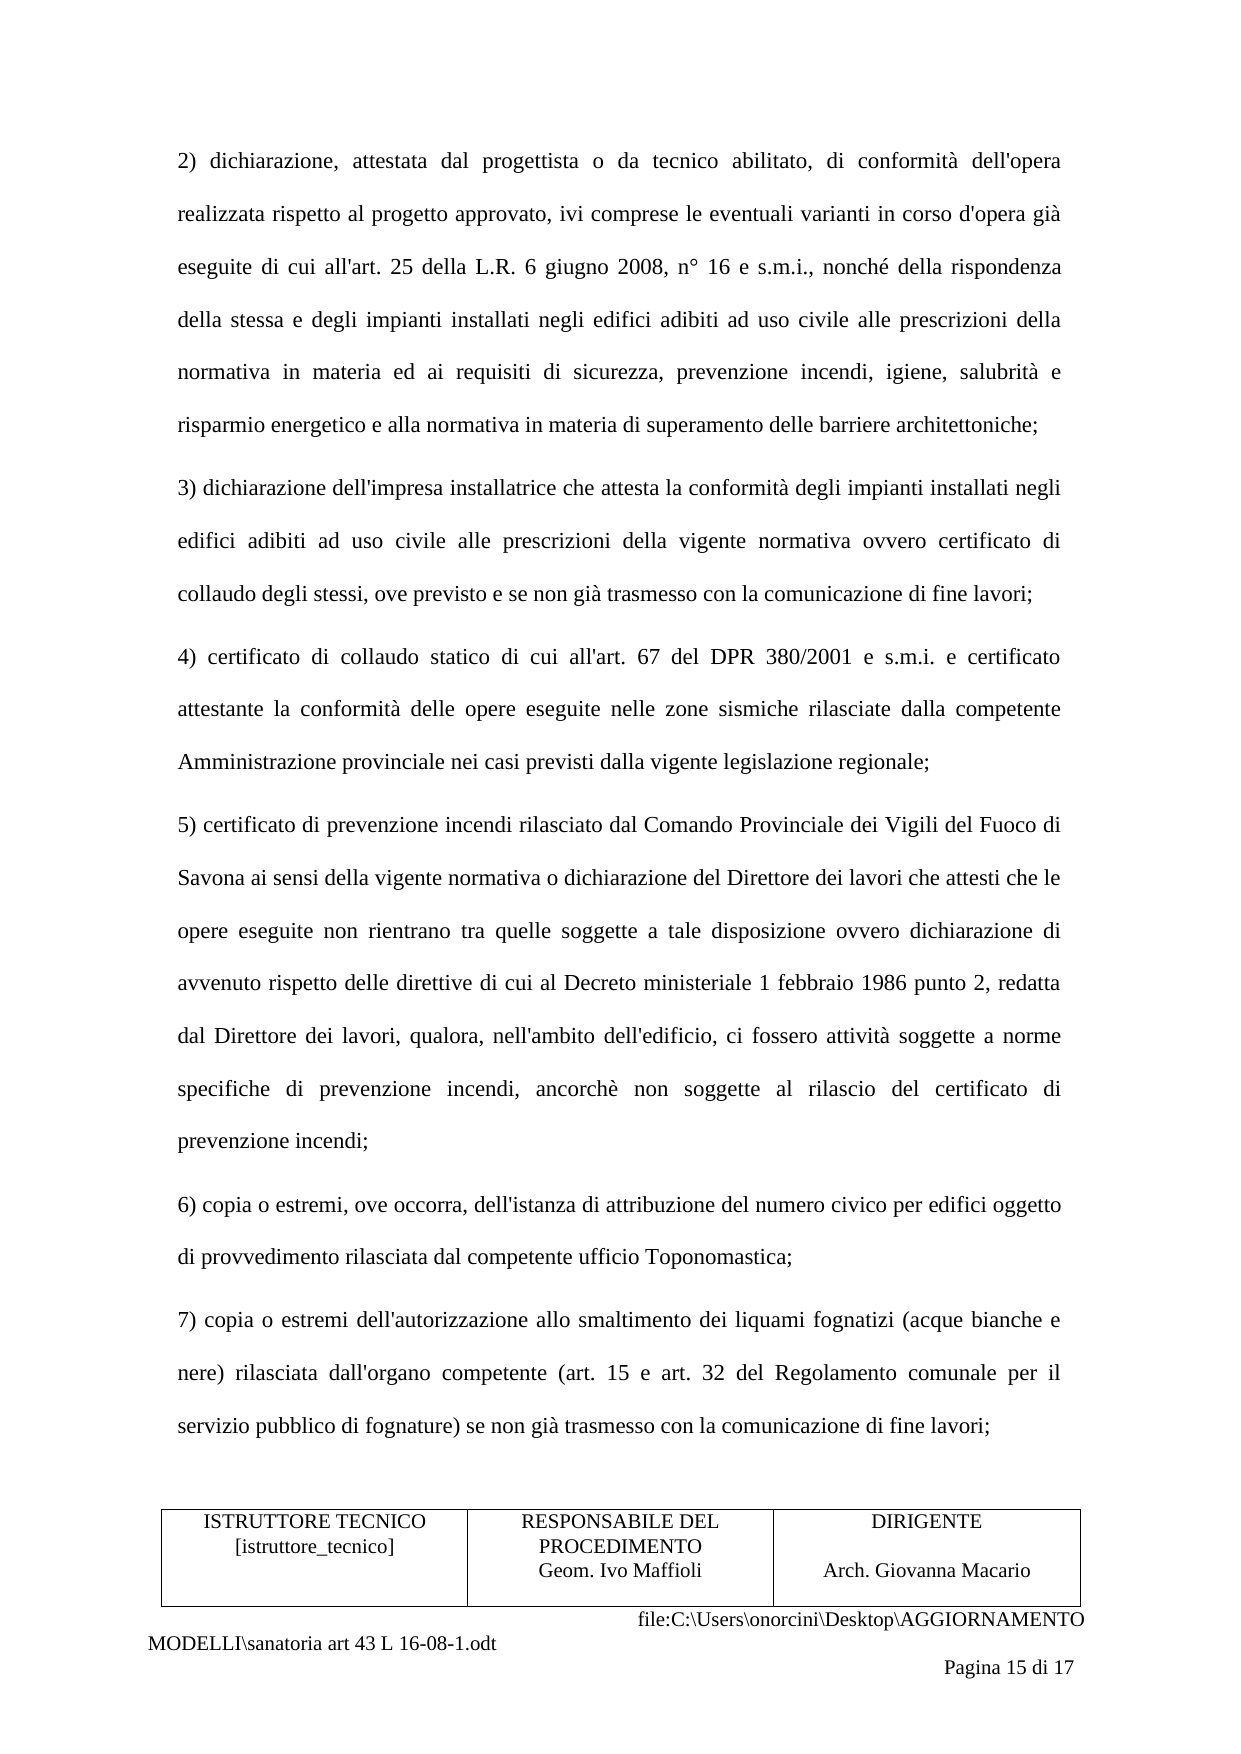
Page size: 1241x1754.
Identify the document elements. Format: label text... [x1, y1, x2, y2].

text 7) copia o estremi dell'autorizzazione allo smaltimento dei liquami fognatizi (acque bianche e nere) rilasciata dall'organo competente (art. 15 e art. 32 del Regolamento comunale per il servizio pubblico di fognature) se non già trasmesso con la comunicazione di fine lavori; [177, 1307, 1063, 1438]
text 4) certificato di collaudo statico di cui all'art. 67 del DPR 380/2001 e s.m.i. e certificato attestante la conformità delle opere eseguite nelle zone sismiche rilasciate dalla competente Amministrazione provinciale nei casi previsti dalla vigente legislazione regionale; [177, 643, 1063, 774]
text 6) copia o estremi, ove occorra, dell'istanza di attribuzione del numero civico per edifici oggetto di provvedimento rilasciata dal competente ufficio Toponomastica; [177, 1191, 1063, 1270]
text 3) dichiarazione dell'impresa installatrice che attesta la conformità degli impianti installati negli edifici adibiti ad uso civile alle prescrizioni della vigente normativa ovvero certificato di collaudo degli stessi, ove previsto e se non già trasmesso con la comunicazione di fine lavori; [177, 474, 1063, 606]
text 5) certificato di prevenzione incendi rilasciato dal Comando Provinciale dei Vigili del Fuoco di Savona ai sensi della vigente normativa o dichiarazione del Direttore dei lavori che attesti che le opere eseguite non rientrano tra quelle soggette a tale disposizione ovvero dichiarazione di avvenuto rispetto delle direttive di cui al Decreto ministeriale 1 febbraio 1986 punto 2, redatta dal Direttore dei lavori, qualora, nell'ambito dell'edificio, ci fossero attività soggette a norme specifiche di prevenzione incendi, ancorchè non soggette al rilascio del certificato di prevenzione incendi; [177, 811, 1063, 1154]
text 2) dichiarazione, attestata dal progettista o da tecnico abilitato, di conformità dell'opera realizzata rispetto al progetto approvato, ivi comprese le eventuali varianti in corso d'opera già eseguite di cui all'art. 25 della L.R. 6 giugno 2008, n° 16 e s.m.i., nonché della rispondenza della stessa e degli impianti installati negli edifici adibiti ad uso civile alle prescrizioni della normativa in materia ed ai requisiti di sicurezza, prevenzione incendi, igiene, salubrità e risparmio energetico e alla normativa in materia di superamento delle barriere architettoniche; [177, 148, 1063, 437]
